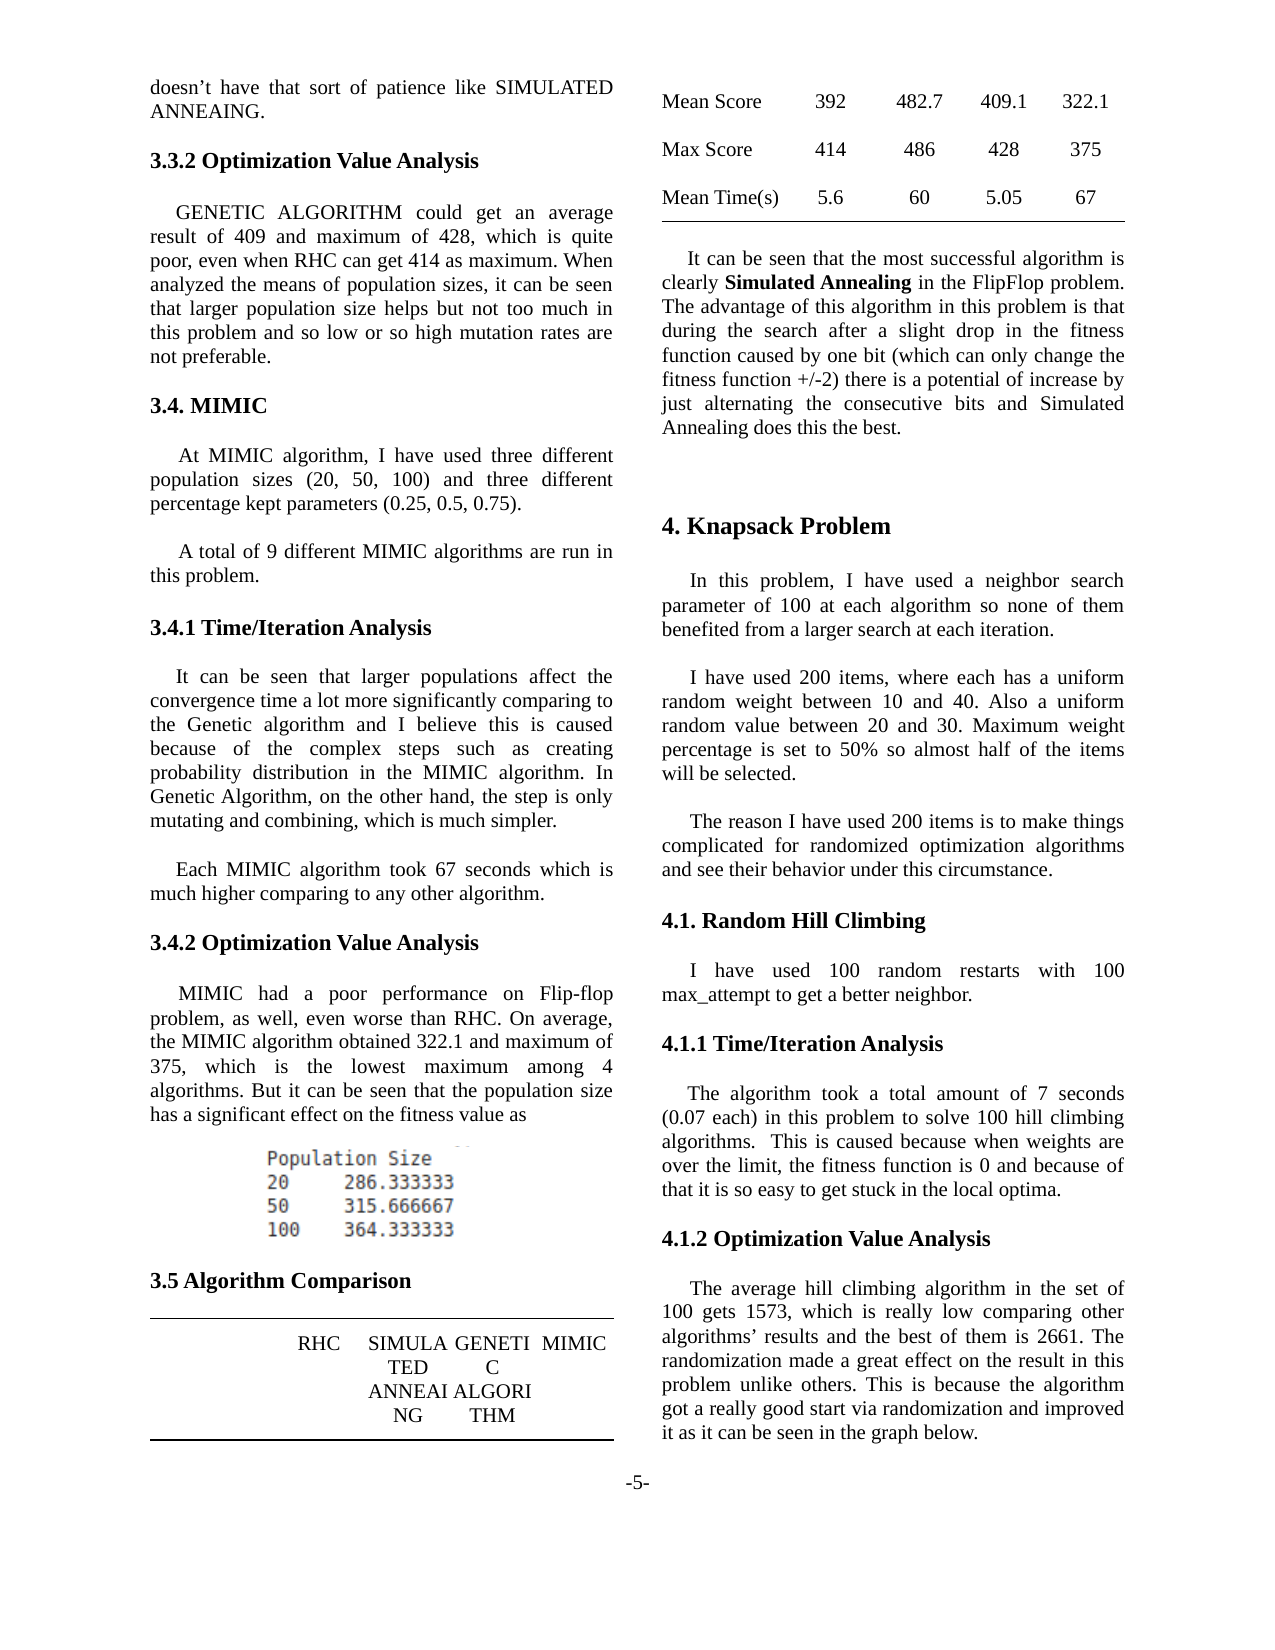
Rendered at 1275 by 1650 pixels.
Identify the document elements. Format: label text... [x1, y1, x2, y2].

table_cell 392 [784, 75, 877, 124]
text The average hill climbing algorithm in the set of 100 gets 1573, which is really low comparing other algorithms’ results and the best of them is 2661. The randomization made a great effect on the result in this problem unlike others. This is because the algorithm got a really good start via randomization and improved it as it can be seen in the graph below. [662, 1275, 1125, 1444]
text GENETIC ALGORITHM could get an average result of 409 and maximum of 428, which is quite poor, even when RHC can get 414 as maximum. When analyzed the means of population sizes, it can be seen that larger population size helps but not too much in this problem and so low or so high mutation rates are not preferable. [150, 200, 614, 368]
table_cell 428 [962, 125, 1046, 173]
table_header RHC [272, 1319, 366, 1439]
table_cell 322.1 [1046, 75, 1125, 124]
text A total of 9 different MIMIC algorithms are run in this problem. [150, 539, 614, 587]
table_cell 5.05 [962, 173, 1046, 221]
text MIMIC had a poor performance on Flip-flop problem, as well, even worse than RHC. On average, the MIMIC algorithm obtained 322.1 and maximum of 375, which is the lowest maximum among 4 algorithms. But it can be seen that the population size has a significant effect on the fitness value as [150, 981, 614, 1126]
table_header SIMULATED ANNEAING [366, 1319, 450, 1439]
text doesn’t have that sort of patience like SIMULATED ANNEAING. [150, 75, 614, 123]
table_cell 60 [877, 173, 962, 221]
text 4.1.1 Time/Iteration Analysis [662, 1030, 1125, 1057]
table_cell 375 [1046, 125, 1125, 173]
table_cell 409.1 [962, 75, 1046, 124]
text It can be seen that the most successful algorithm is clearly Simulated Annealing in the FlipFlop problem. The advantage of this algorithm in this problem is that during the search after a slight drop in the fitness function caused by one bit (which can only change the fitness function +/-2) there is a potential of increase by just alternating the consecutive bits and Simulated Annealing does this the best. [662, 246, 1125, 439]
subtitle 3.5 Algorithm Comparison [150, 1267, 614, 1293]
table_cell 486 [877, 125, 962, 173]
table_header MIMIC [534, 1319, 613, 1439]
text I have used 100 random restarts with 100 max_attempt to get a better neighbor. [662, 958, 1125, 1006]
table_header GENETIC ALGORITHM [450, 1319, 534, 1439]
table_cell 5.6 [784, 173, 877, 221]
text In this problem, I have used a neighbor search parameter of 100 at each algorithm so none of them benefited from a larger search at each iteration. [662, 568, 1125, 641]
text It can be seen that larger populations affect the convergence time a lot more significantly comparing to the Genetic algorithm and I believe this is caused because of the complex steps such as creating probability distribution in the MIMIC algorithm. In Genetic Algorithm, on the other hand, the step is only mutating and combining, which is much simpler. [150, 664, 614, 832]
table_cell Max Score [662, 125, 783, 173]
text At MIMIC algorithm, I have used three different population sizes (20, 50, 100) and three different percentage kept parameters (0.25, 0.5, 0.75). [150, 443, 614, 515]
text Each MIMIC algorithm took 67 seconds which is much higher comparing to any other algorithm. [150, 856, 614, 904]
text 3.3.2 Optimization Value Analysis [150, 147, 614, 173]
subtitle 4.1. Random Hill Climbing [662, 908, 1125, 934]
table_header [150, 1319, 272, 1439]
text The reason I have used 200 items is to make things complicated for randomized optimization algorithms and see their behavior under this circumstance. [662, 809, 1125, 881]
text I have used 200 items, where each has a uniform random weight between 10 and 40. Also a uniform random value between 20 and 30. Maximum weight percentage is set to 50% so almost half of the items will be selected. [662, 665, 1125, 785]
table_cell 67 [1046, 173, 1125, 221]
table_cell 482.7 [877, 75, 962, 124]
text 3.4.1 Time/Iteration Analysis [150, 613, 614, 640]
subtitle 4. Knapsack Problem [662, 511, 1125, 540]
table_cell Mean Time(s) [662, 173, 783, 221]
table_cell Mean Score [662, 75, 783, 124]
text 3.4.2 Optimization Value Analysis [150, 929, 614, 955]
text The algorithm took a total amount of 7 seconds (0.07 each) in this problem to solve 100 hill climbing algorithms. This is caused because when weights are over the limit, the fitness function is 0 and because of that it is so easy to get stuck in the local optima. [662, 1081, 1125, 1201]
subtitle 3.4. MIMIC [150, 392, 614, 419]
text 4.1.2 Optimization Value Analysis [662, 1225, 1125, 1251]
table_cell 414 [784, 125, 877, 173]
